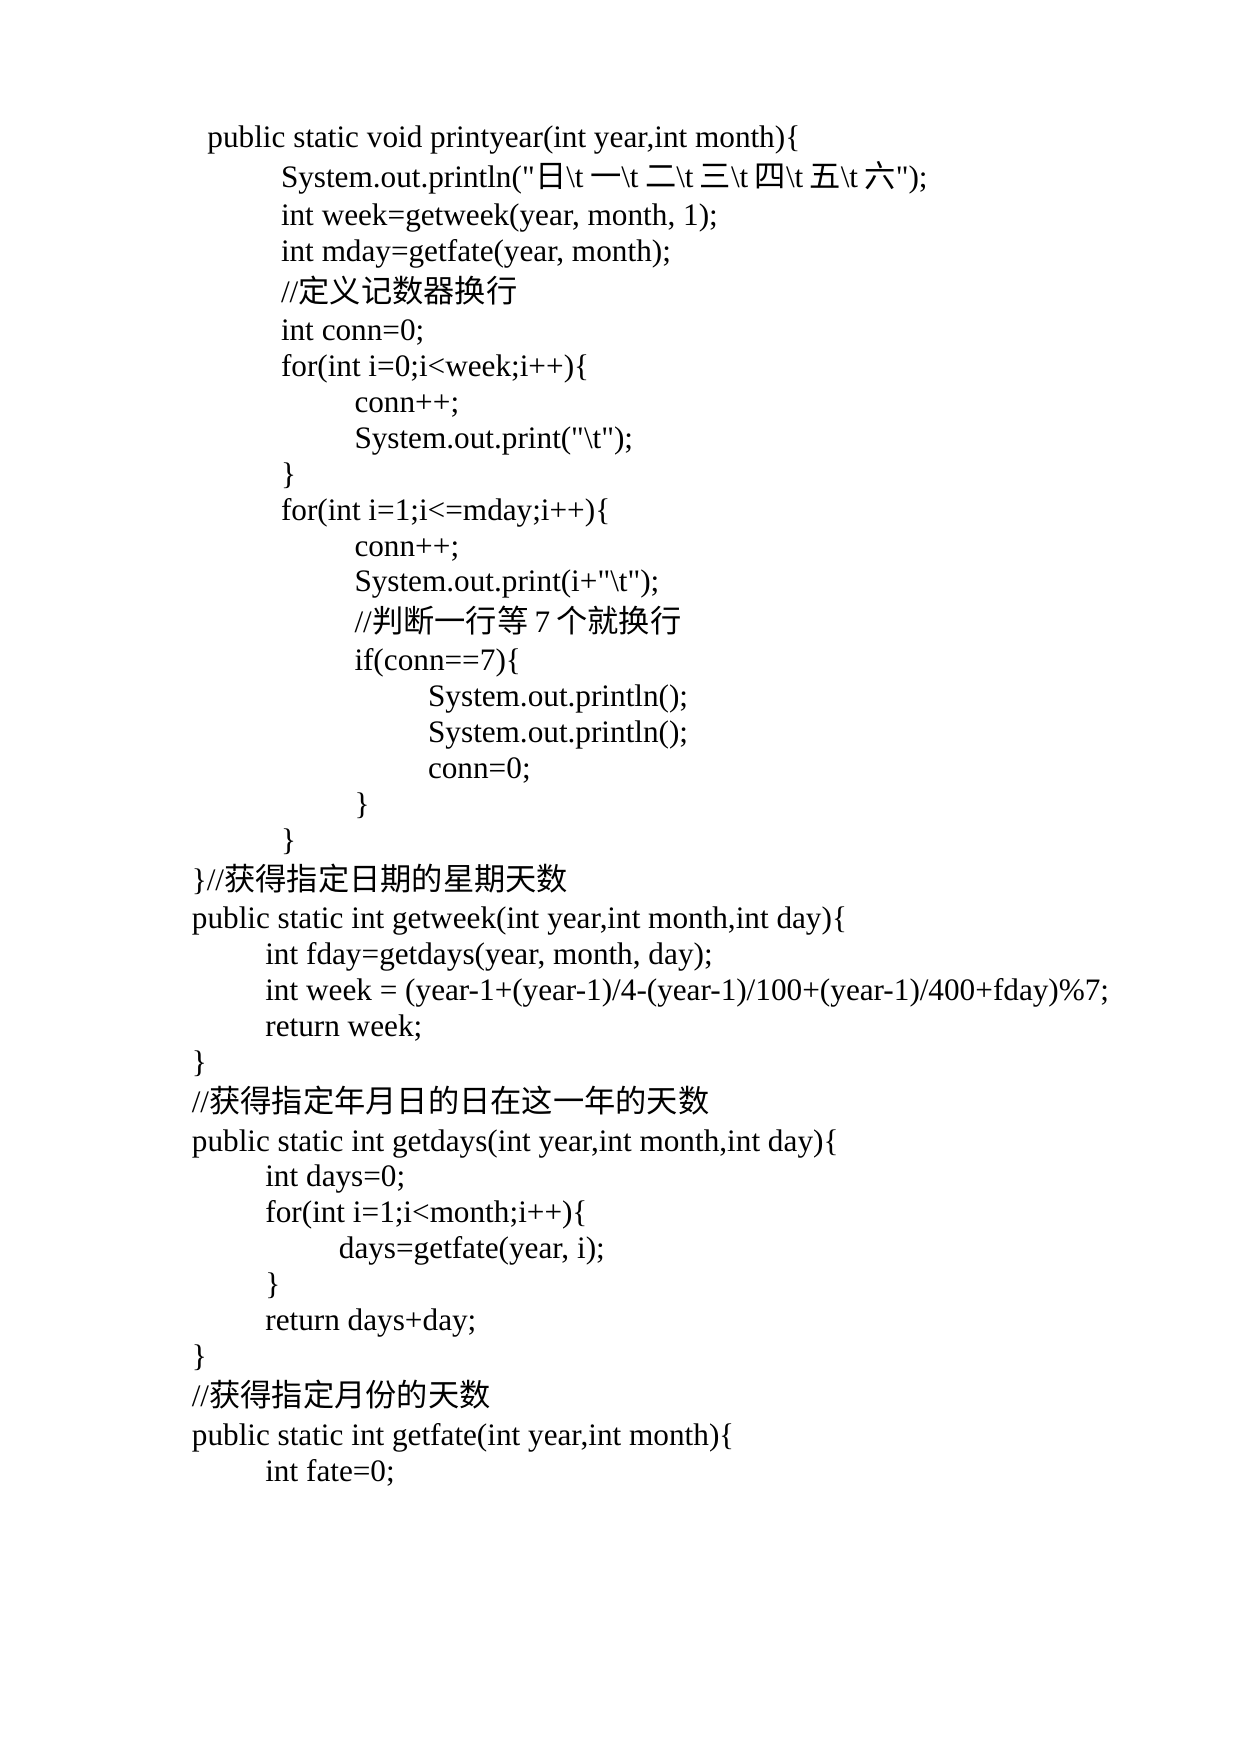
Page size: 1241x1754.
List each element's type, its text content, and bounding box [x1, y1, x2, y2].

text } [118, 1266, 1122, 1301]
text System.out.println("日\t一\t二\t三\t四\t五\t六"); [118, 154, 1122, 197]
text System.out.println(); [118, 713, 1122, 749]
text int fday=getdays(year, month, day); [118, 935, 1122, 971]
text for(int i=1;i<=mday;i++){ [118, 491, 1122, 527]
text //获得指定月份的天数 [118, 1373, 1122, 1416]
text public static int getdays(int year,int month,int day){ [118, 1122, 1122, 1158]
text System.out.print(i+"\t"); [118, 563, 1122, 599]
text for(int i=0;i<week;i++){ [118, 347, 1122, 383]
text } [118, 455, 1122, 491]
text int week=getweek(year, month, 1); [118, 197, 1122, 233]
text conn++; [118, 383, 1122, 419]
text conn=0; [118, 749, 1122, 785]
text System.out.print("\t"); [118, 419, 1122, 455]
text days=getfate(year, i); [118, 1229, 1122, 1266]
text if(conn==7){ [118, 641, 1122, 677]
text return days+day; [118, 1301, 1122, 1337]
text int fate=0; [118, 1452, 1122, 1488]
text //定义记数器换行 [118, 268, 1122, 311]
text for(int i=1;i<month;i++){ [118, 1194, 1122, 1229]
text public static int getfate(int year,int month){ [118, 1416, 1122, 1452]
text conn++; [118, 527, 1122, 563]
text } [118, 821, 1122, 857]
text } [118, 1043, 1122, 1079]
text System.out.println(); [118, 677, 1122, 713]
text //判断一行等7个就换行 [118, 599, 1122, 641]
text int conn=0; [118, 311, 1122, 347]
text return week; [118, 1007, 1122, 1043]
text }//获得指定日期的星期天数 [118, 857, 1122, 899]
text } [118, 1337, 1122, 1373]
text public static void printyear(int year,int month){ [118, 118, 1122, 154]
text int week = (year-1+(year-1)/4-(year-1)/100+(year-1)/400+fday)%7; [118, 971, 1122, 1007]
text int mday=getfate(year, month); [118, 233, 1122, 268]
text //获得指定年月日的日在这一年的天数 [118, 1079, 1122, 1122]
text public static int getweek(int year,int month,int day){ [118, 899, 1122, 935]
text } [118, 785, 1122, 821]
text int days=0; [118, 1158, 1122, 1194]
